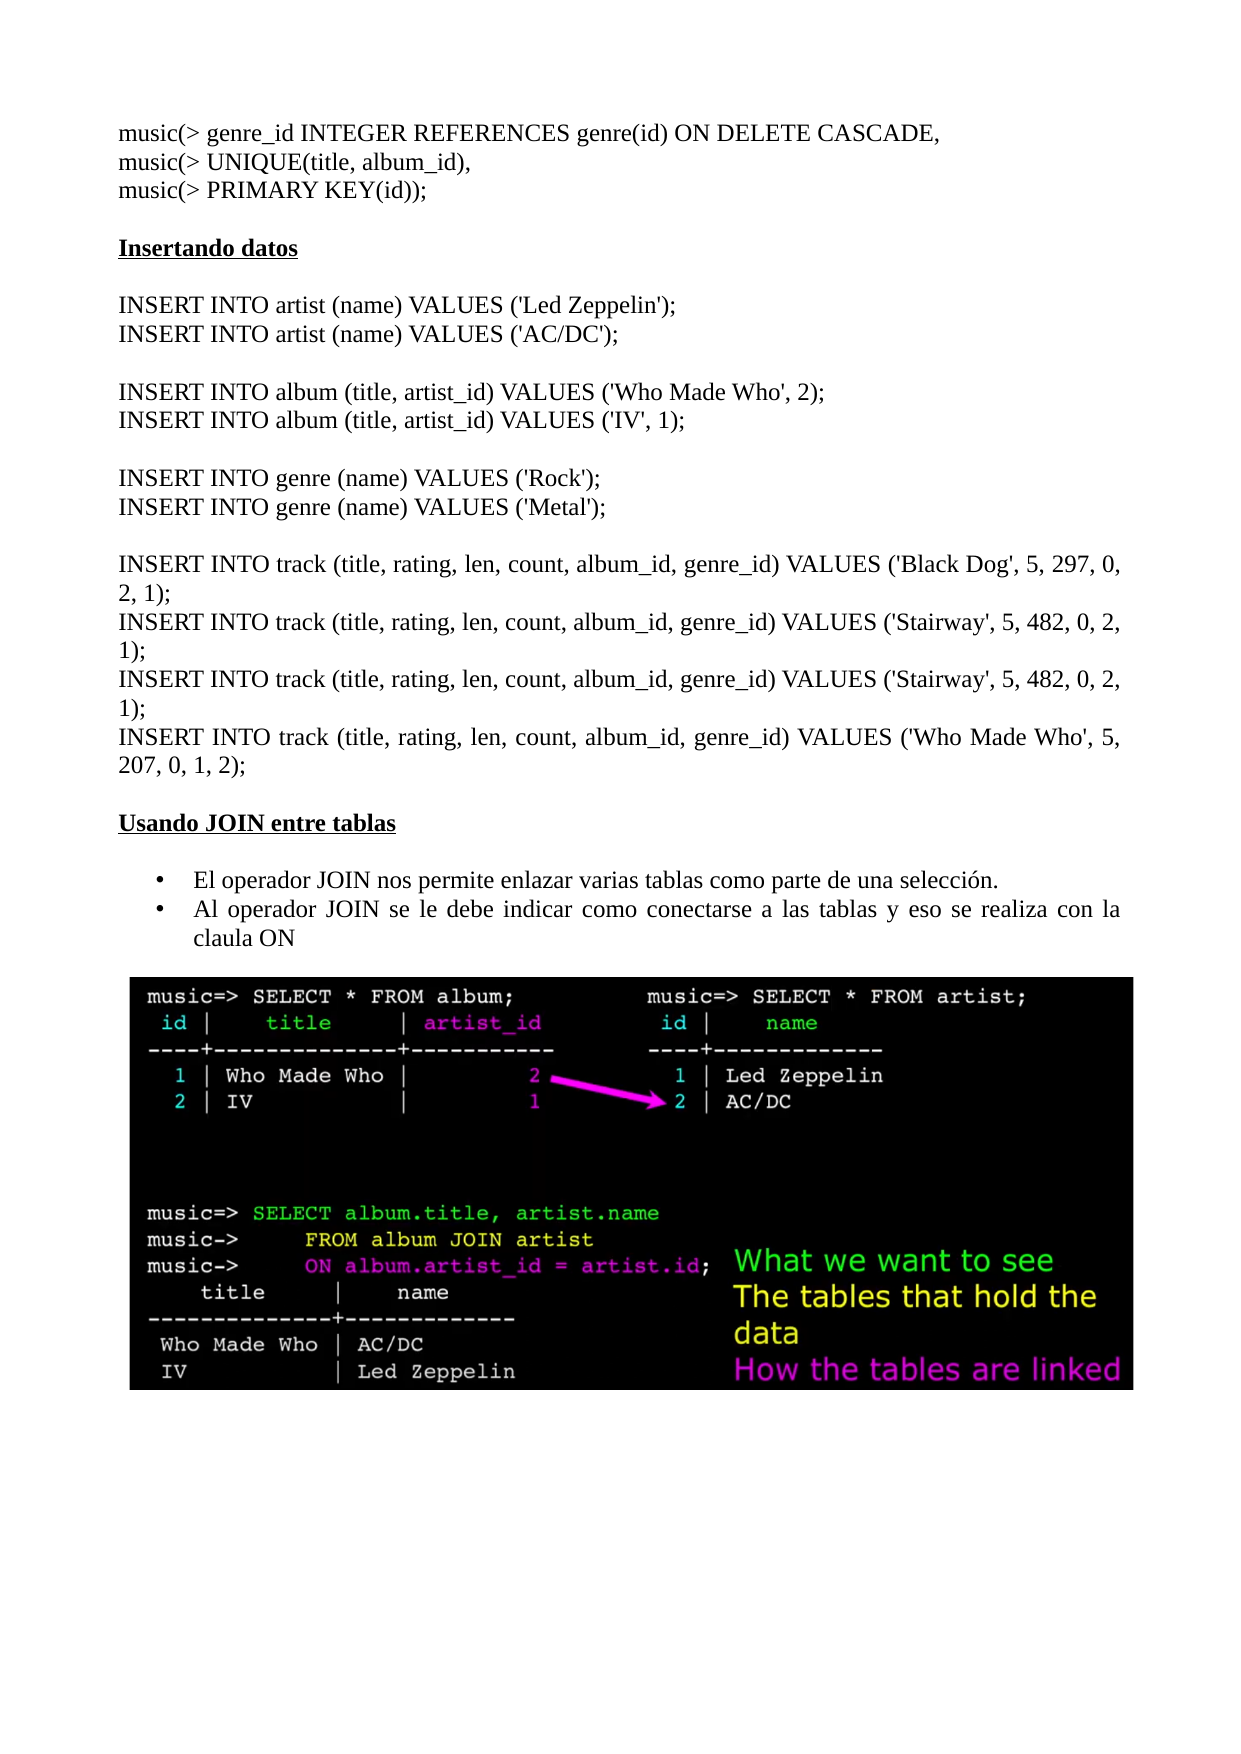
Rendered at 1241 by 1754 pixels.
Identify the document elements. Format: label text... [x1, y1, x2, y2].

text INSERT INTO track (title, rating, len, count, album_id, genre_id) VALUES ('Stairway', 5, 482, 0, 2, 1); [118, 607, 1122, 664]
text INSERT INTO artist (name) VALUES ('AC/DC'); [118, 319, 1122, 348]
text Insertando datos [118, 233, 1122, 262]
text music(> genre_id INTEGER REFERENCES genre(id) ON DELETE CASCADE, [118, 118, 1122, 147]
text INSERT INTO track (title, rating, len, count, album_id, genre_id) VALUES ('Stairway', 5, 482, 0, 2, 1); [118, 664, 1122, 722]
text Usando JOIN entre tablas [118, 808, 1122, 837]
text INSERT INTO track (title, rating, len, count, album_id, genre_id) VALUES ('Who Made Who', 5, 207, 0, 1, 2); [118, 722, 1122, 779]
text INSERT INTO track (title, rating, len, count, album_id, genre_id) VALUES ('Black Dog', 5, 297, 0, 2, 1); [118, 549, 1122, 607]
text INSERT INTO album (title, artist_id) VALUES ('Who Made Who', 2); [118, 377, 1122, 406]
text INSERT INTO genre (name) VALUES ('Metal'); [118, 492, 1122, 521]
text INSERT INTO genre (name) VALUES ('Rock'); [118, 463, 1122, 492]
list Al operador JOIN se le debe indicar como conectarse a las tablas y eso se realiza con la claula ON [156, 894, 1122, 952]
text INSERT INTO album (title, artist_id) VALUES ('IV', 1); [118, 406, 1122, 434]
text INSERT INTO artist (name) VALUES ('Led Zeppelin'); [118, 291, 1122, 319]
text music(> PRIMARY KEY(id)); [118, 176, 1122, 204]
list El operador JOIN nos permite enlazar varias tablas como parte de una selección. [156, 866, 1122, 894]
text music(> UNIQUE(title, album_id), [118, 147, 1122, 176]
picture [129, 977, 1134, 1390]
